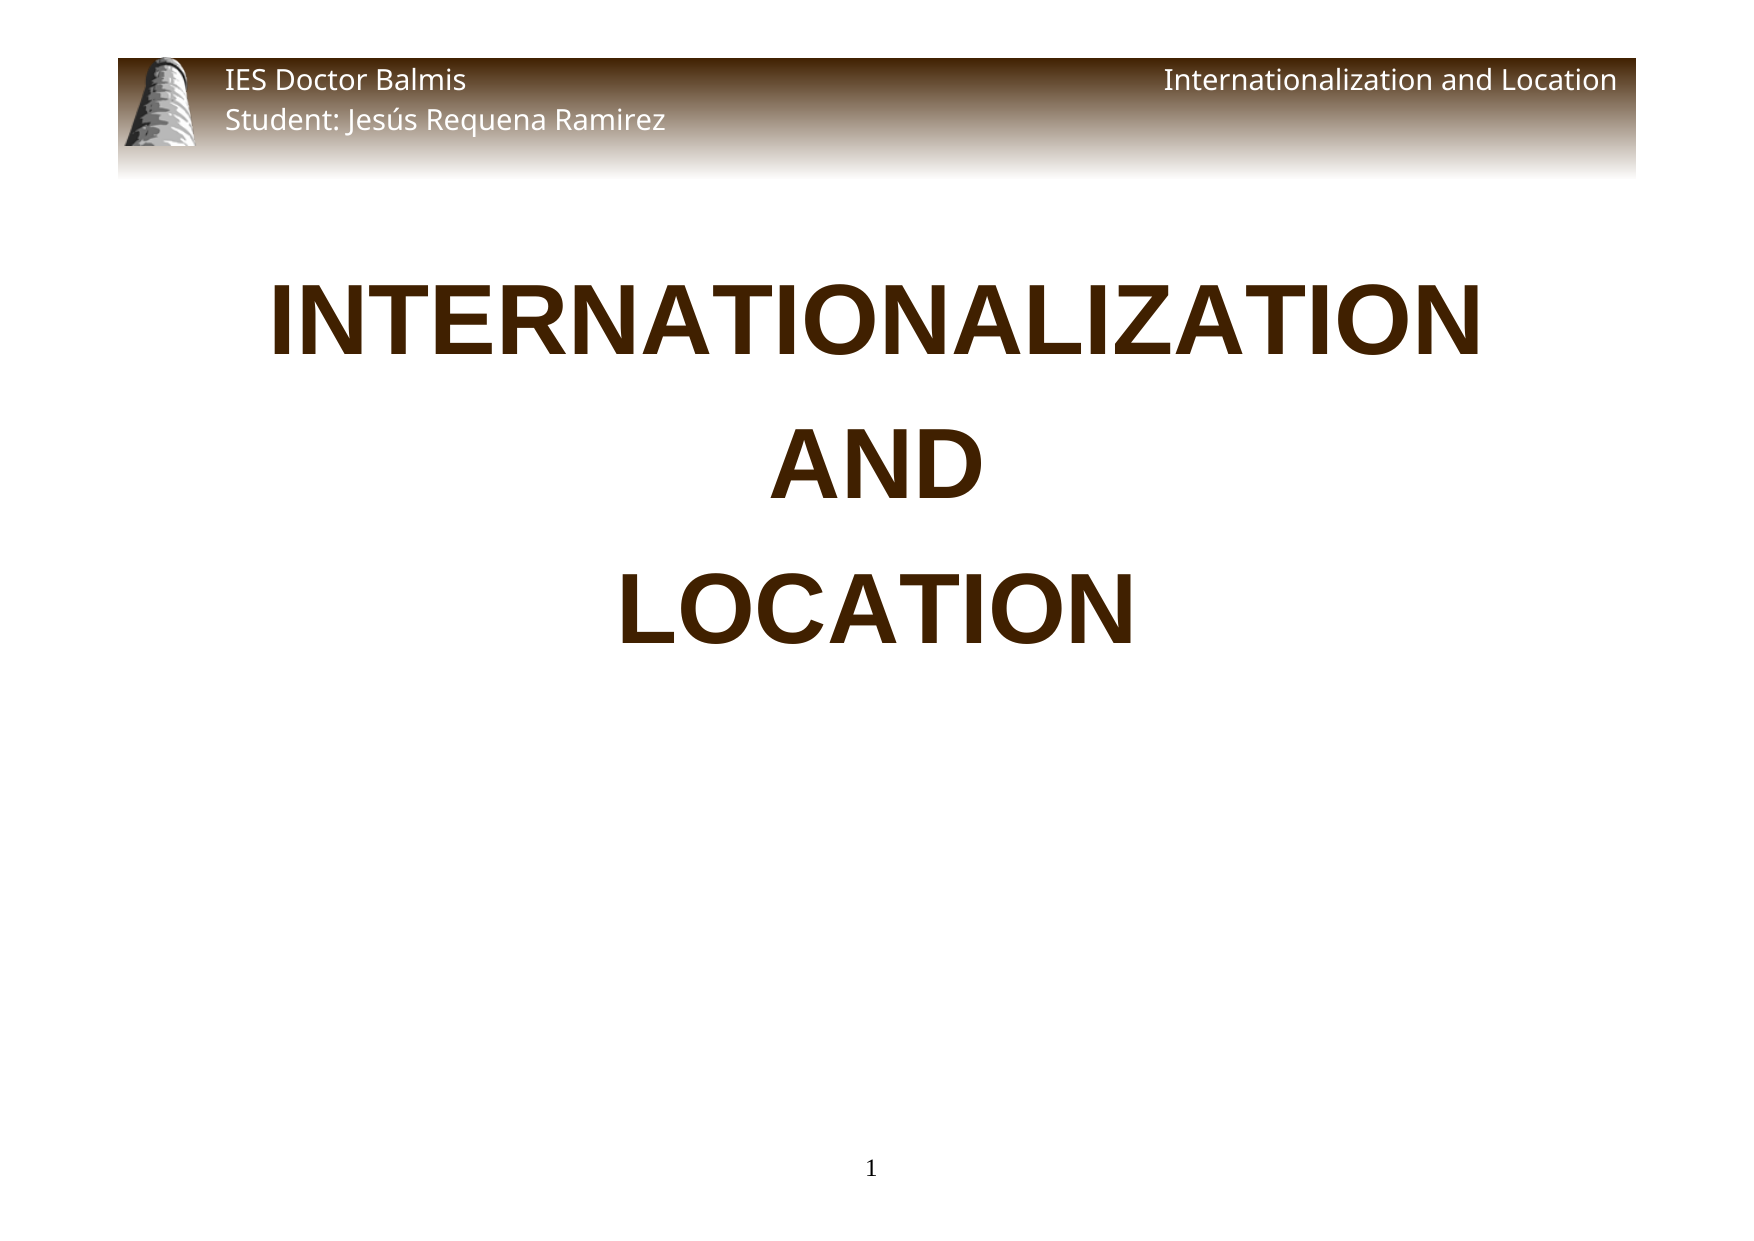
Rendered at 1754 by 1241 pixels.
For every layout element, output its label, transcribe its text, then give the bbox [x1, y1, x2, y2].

picture [121, 57, 202, 146]
subtitle and [118, 405, 1636, 520]
subtitle Internationalization [118, 260, 1636, 375]
subtitle location [118, 549, 1636, 664]
